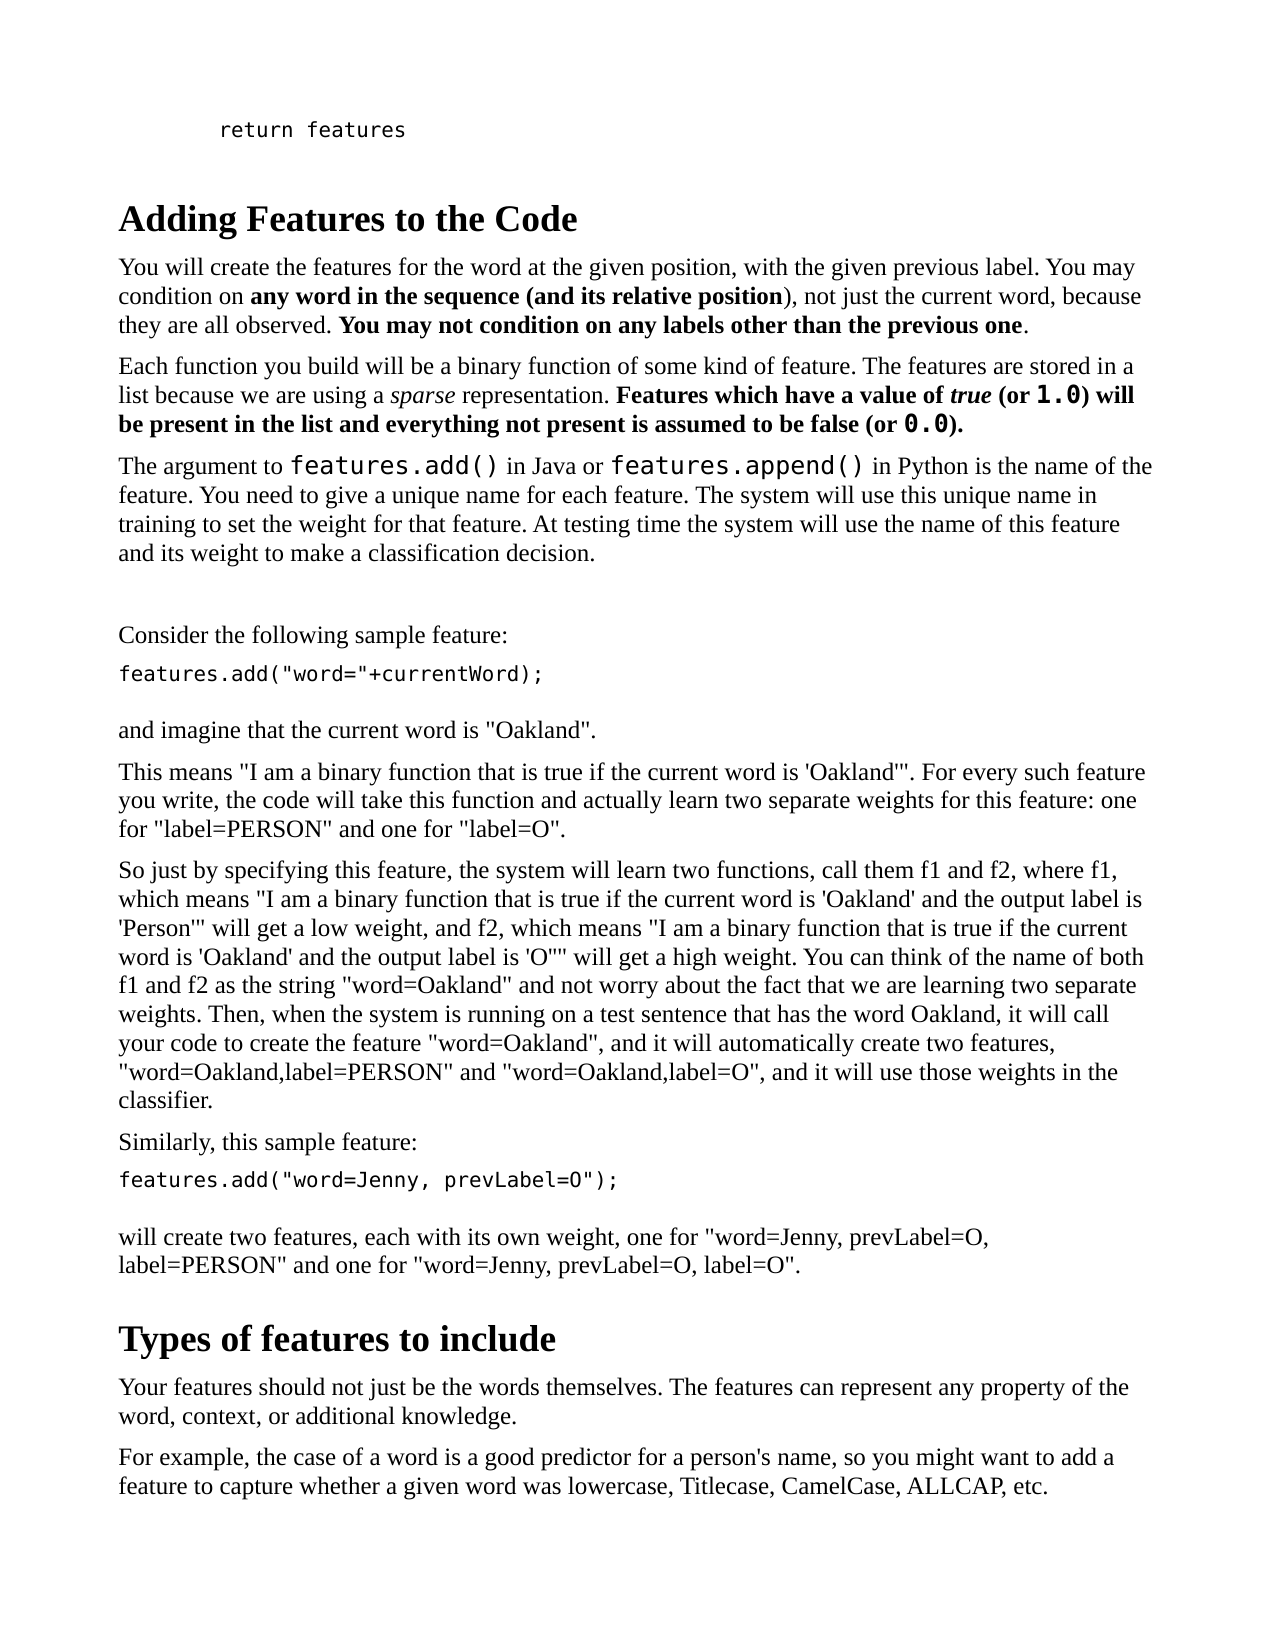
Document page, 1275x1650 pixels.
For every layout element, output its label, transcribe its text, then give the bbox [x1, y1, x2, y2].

text will create two features, each with its own weight, one for "word=Jenny, prevLabel=O, label=PERSON" and one for "word=Jenny, prevLabel=O, label=O". [118, 1222, 1157, 1279]
text return features [118, 118, 1157, 142]
text So just by specifying this feature, the system will learn two functions, call them f1 and f2, where f1, which means "I am a binary function that is true if the current word is 'Oakland' and the output label is 'Person'" will get a low weight, and f2, which means "I am a binary function that is true if the current word is 'Oakland' and the output label is 'O''" will get a high weight. You can think of the name of both f1 and f2 as the string "word=Oakland" and not worry about the fact that we are learning two separate weights. Then, when the system is running on a test sentence that has the word Oakland, it will call your code to create the feature "word=Oakland", and it will automatically create two features, "word=Oakland,label=PERSON" and "word=Oakland,label=O", and it will use those weights in the classifier. [118, 855, 1157, 1114]
text Consider the following sample feature: [118, 620, 1157, 649]
text and imagine that the current word is "Oakland". [118, 715, 1157, 744]
text features.add("word=Jenny, prevLabel=O"); [118, 1168, 1157, 1192]
text For example, the case of a word is a good predictor for a person's name, so you might want to add a feature to capture whether a given word was lowercase, Titlecase, CamelCase, ALLCAP, etc. [118, 1442, 1157, 1500]
text This means "I am a binary function that is true if the current word is 'Oakland'". For every such feature you write, the code will take this function and actually learn two separate weights for this feature: one for "label=PERSON" and one for "label=O". [118, 757, 1157, 843]
text You will create the features for the word at the given position, with the given previous label. You may condition on any word in the sequence (and its relative position), not just the current word, because they are all observed. You may not condition on any labels other than the previous one. [118, 252, 1157, 339]
text Your features should not just be the words themselves. The features can represent any property of the word, context, or additional knowledge. [118, 1372, 1157, 1430]
text Each function you build will be a binary function of some kind of feature. The features are stored in a list because we are using a sparse representation. Features which have a value of true (or 1.0) will be present in the list and everything not present is assumed to be false (or 0.0). [118, 351, 1157, 438]
text The argument to features.add() in Java or features.append() in Python is the name of the feature. You need to give a unique name for each feature. The system will use this unique name in training to set the weight for that feature. At testing time the system will use the name of this feature and its weight to make a classification decision. [118, 451, 1157, 567]
text Similarly, this sample feature: [118, 1127, 1157, 1155]
text features.add("word="+currentWord); [118, 662, 1157, 686]
subtitle Adding Features to the Code [118, 197, 1157, 240]
subtitle Types of features to include [118, 1317, 1157, 1360]
